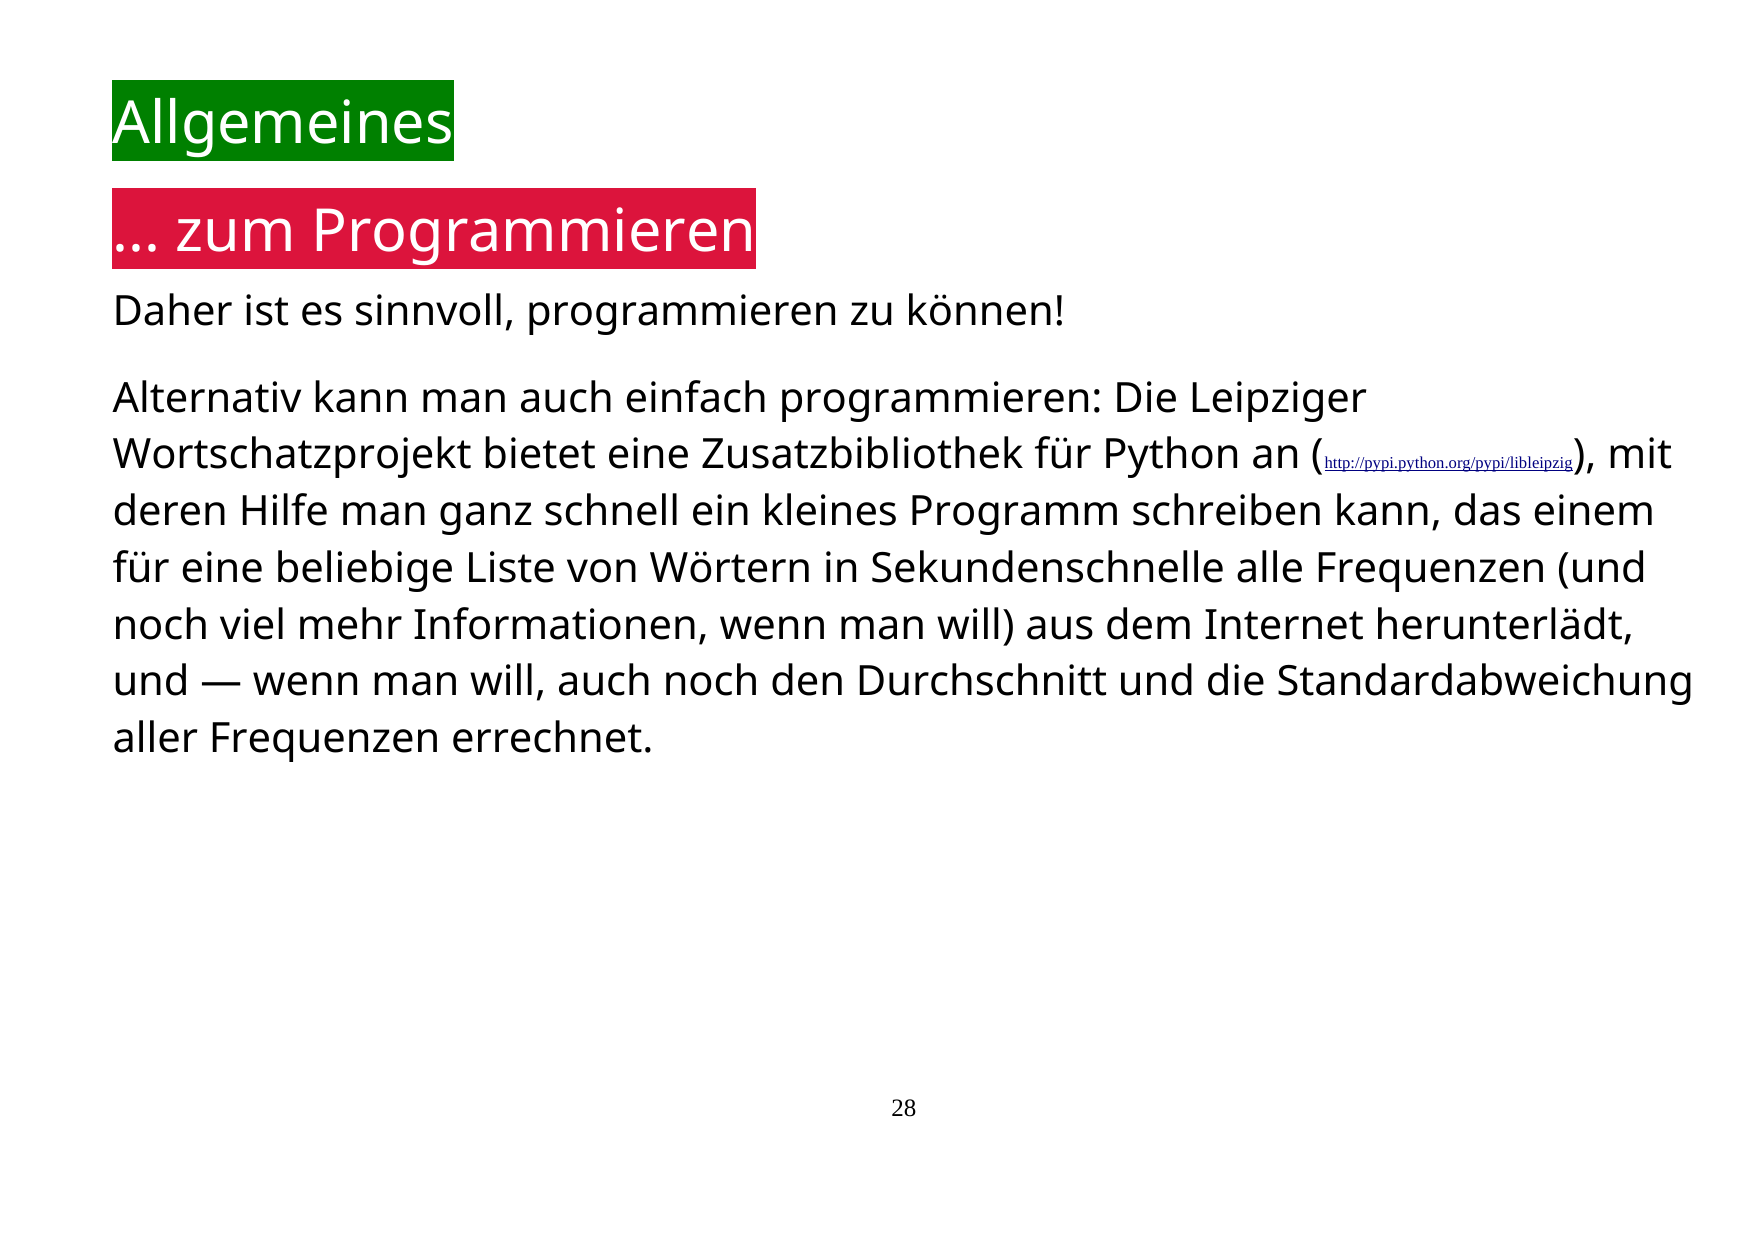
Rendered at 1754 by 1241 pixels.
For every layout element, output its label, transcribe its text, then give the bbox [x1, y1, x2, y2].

text Daher ist es sinnvoll, programmieren zu können! [112, 281, 1695, 338]
subtitle ... zum Programmieren [112, 188, 1695, 269]
subtitle Allgemeines [112, 80, 1695, 161]
text Alternativ kann man auch einfach programmieren: Die Leipziger Wortschatzprojekt bietet eine Zusatzbibliothek für Python an (http://pypi.python.org/pypi/libleipzig), mit deren Hilfe man ganz schnell ein kleines Programm schreiben kann, das einem für eine beliebige Liste von Wörtern in Sekundenschnelle alle Frequenzen (und noch viel mehr Informationen, wenn man will) aus dem Internet herunterlädt, und — wenn man will, auch noch den Durchschnitt und die Standardabweichung aller Frequenzen errechnet. [112, 367, 1695, 765]
